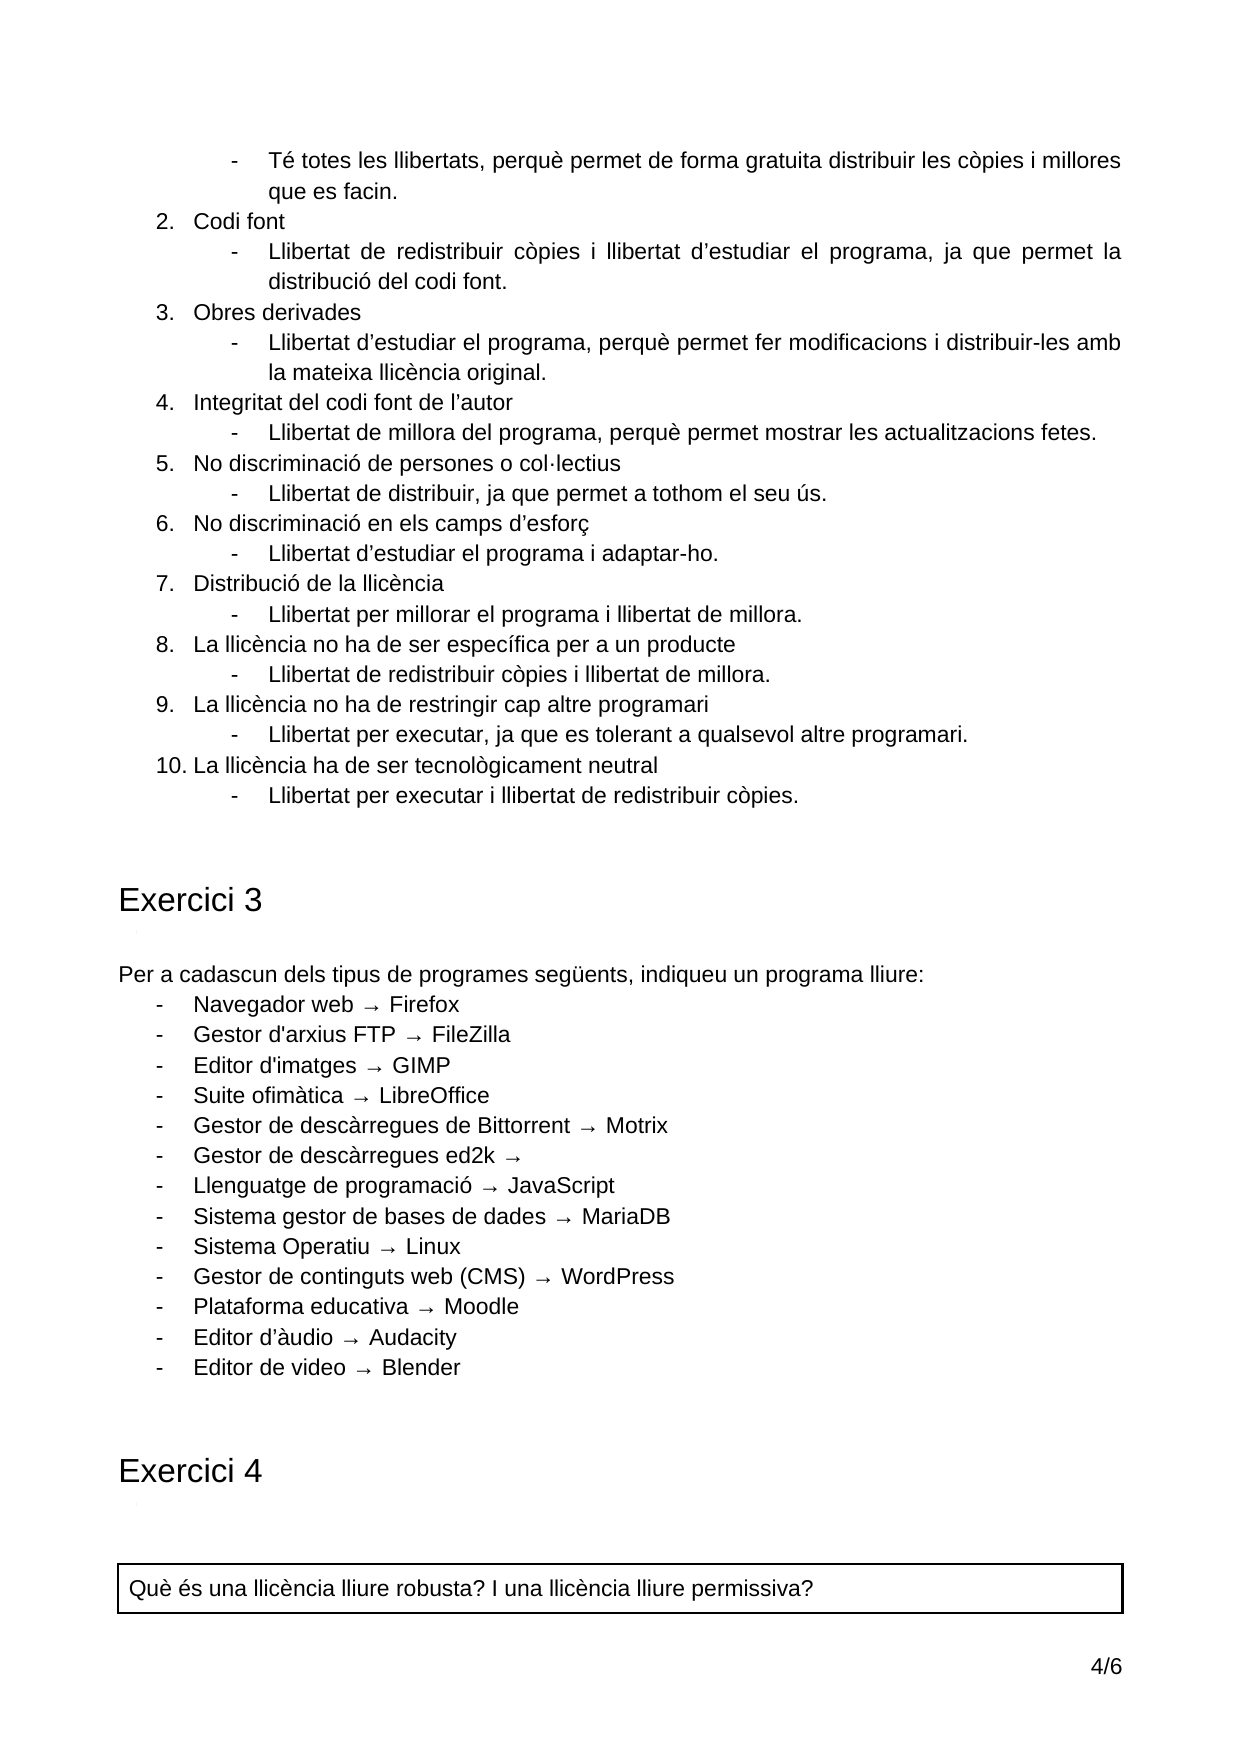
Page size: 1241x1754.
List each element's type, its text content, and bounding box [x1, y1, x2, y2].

list Editor d’àudio → Audacity [156, 1323, 1122, 1350]
list Llenguatge de programació → JavaScript [156, 1172, 1122, 1199]
list Llibertat d’estudiar el programa, perquè permet fer modificacions i distribuir-les amb la mateixa llicència original. [231, 329, 1122, 385]
table_header Què és una llicència lliure robusta? I una llicència lliure permissiva? [119, 1565, 1121, 1612]
list Sistema gestor de bases de dades → MariaDB [156, 1203, 1122, 1229]
list Llibertat de redistribuir còpies i llibertat d’estudiar el programa, ja que permet la distribució del codi font. [231, 238, 1122, 295]
subtitle Exercici 3 [118, 880, 1122, 918]
list Obres derivades [156, 298, 1122, 325]
list Té totes les llibertats, perquè permet de forma gratuita distribuir les còpies i millores que es facin. [231, 147, 1122, 204]
list Navegador web → Firefox [156, 991, 1122, 1017]
list Gestor de continguts web (CMS) → WordPress [156, 1263, 1122, 1289]
list Codi font [156, 208, 1122, 234]
list La llicència no ha de ser específica per a un producte [156, 631, 1122, 657]
list Gestor d'arxius FTP → FileZilla [156, 1021, 1122, 1048]
list Distribució de la llicència [156, 570, 1122, 597]
list No discriminació en els camps d’esforç [156, 510, 1122, 536]
list Llibertat de millora del programa, perquè permet mostrar les actualitzacions fetes. [231, 419, 1122, 446]
list Llibertat per executar, ja que es tolerant a qualsevol altre programari. [231, 721, 1122, 748]
list Llibertat d’estudiar el programa i adaptar-ho. [231, 540, 1122, 567]
list Editor d'imatges → GIMP [156, 1052, 1122, 1078]
list Plataforma educativa → Moodle [156, 1293, 1122, 1319]
text Per a cadascun dels tipus de programes següents, indiqueu un programa lliure: [118, 961, 1122, 987]
list Llibertat per millorar el programa i llibertat de millora. [231, 601, 1122, 627]
list No discriminació de persones o col·lectius [156, 449, 1122, 476]
list La llicència ha de ser tecnològicament neutral [156, 752, 1122, 778]
list Llibertat de distribuir, ja que permet a tothom el seu ús. [231, 480, 1122, 506]
list Gestor de descàrregues de Bittorrent → Motrix [156, 1112, 1122, 1138]
list La llicència no ha de restringir cap altre programari [156, 691, 1122, 718]
list Sistema Operatiu → Linux [156, 1233, 1122, 1259]
list Editor de video → Blender [156, 1354, 1122, 1380]
list Integritat del codi font de l’autor [156, 389, 1122, 416]
list Suite ofimàtica → LibreOffice [156, 1082, 1122, 1108]
subtitle Exercici 4 [118, 1452, 1122, 1490]
list Llibertat per executar i llibertat de redistribuir còpies. [231, 782, 1122, 808]
list Gestor de descàrregues ed2k → [156, 1142, 1122, 1168]
list Llibertat de redistribuir còpies i llibertat de millora. [231, 661, 1122, 687]
